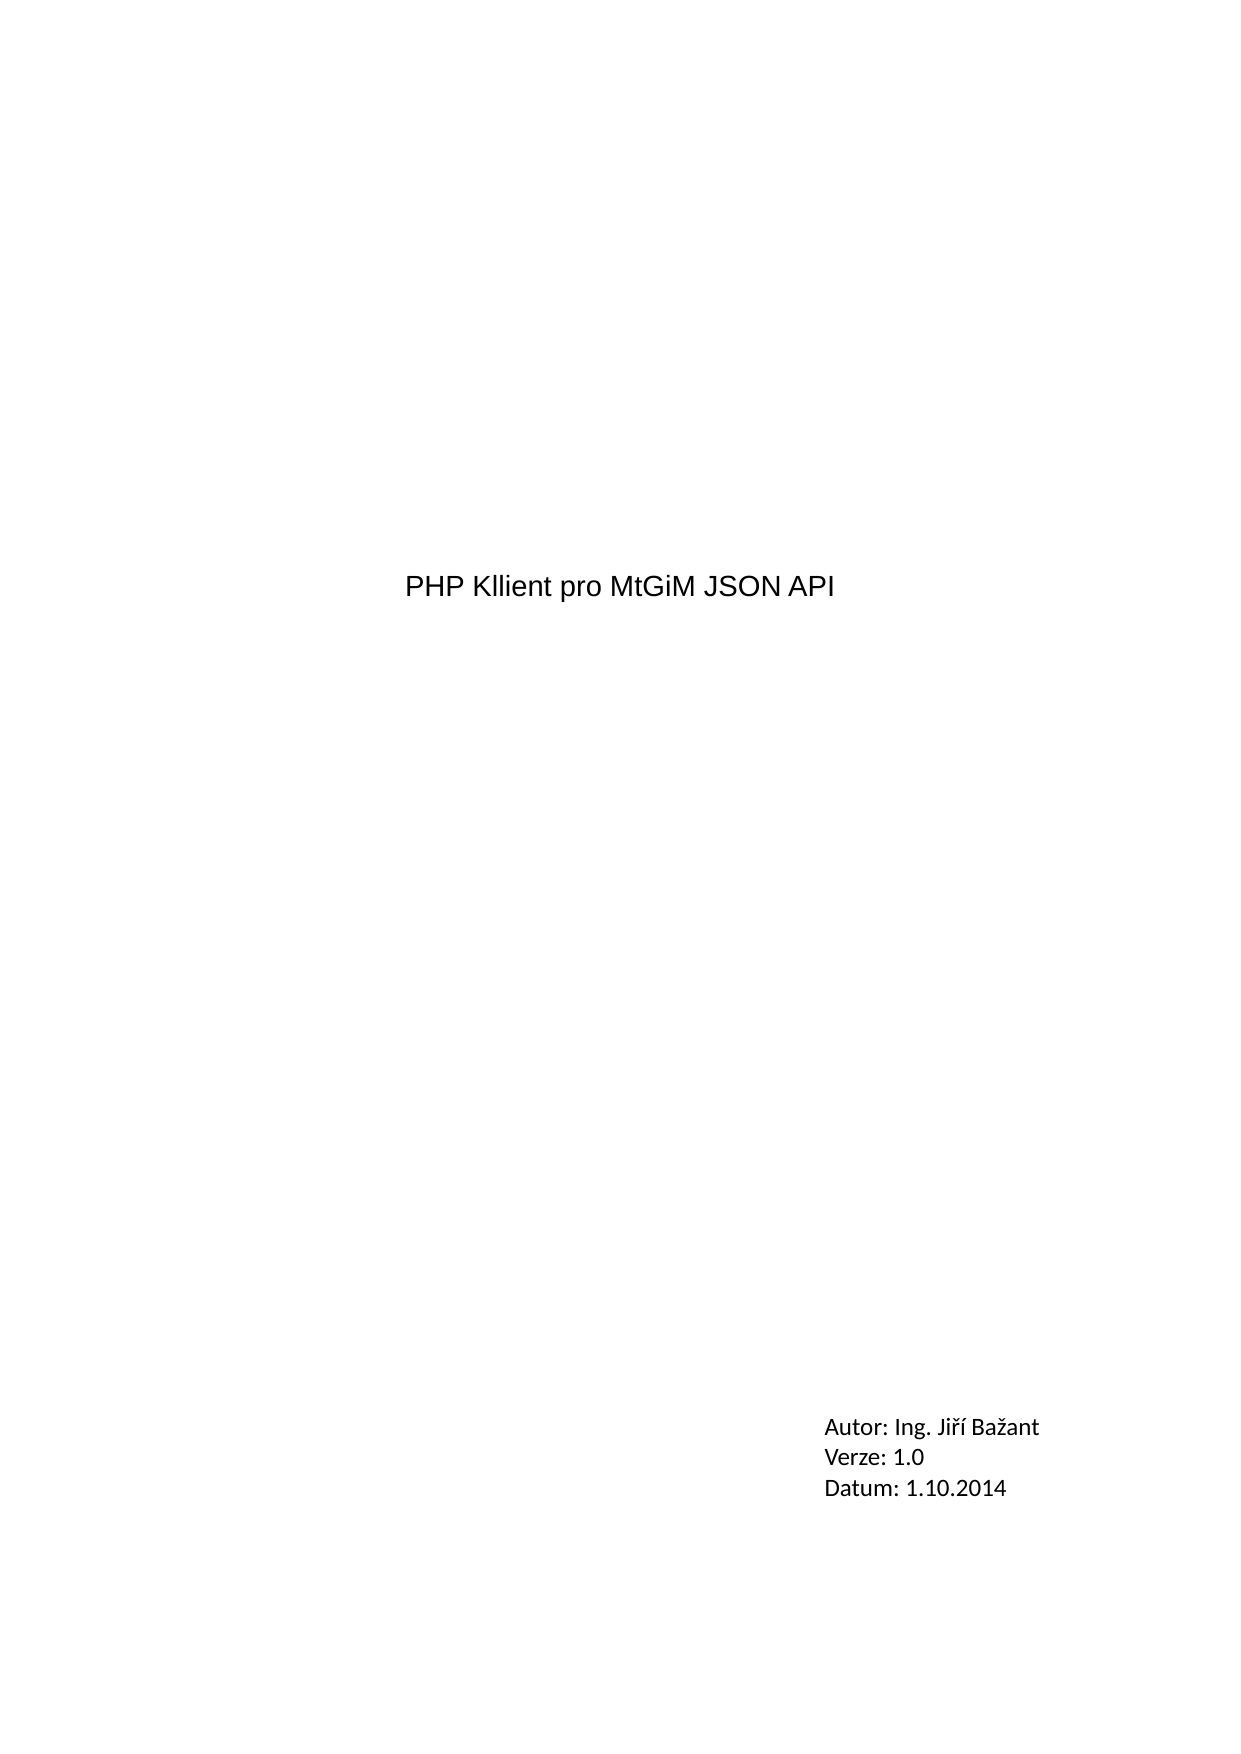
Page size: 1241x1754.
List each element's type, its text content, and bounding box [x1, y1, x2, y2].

text Verze: 1.0 [824, 1441, 1122, 1472]
text Autor: Ing. Jiří Bažant [824, 1411, 1122, 1441]
subtitle PHP Kllient pro MtGiM JSON API [118, 569, 1122, 603]
text Datum: 1.10.2014 [824, 1472, 1122, 1502]
